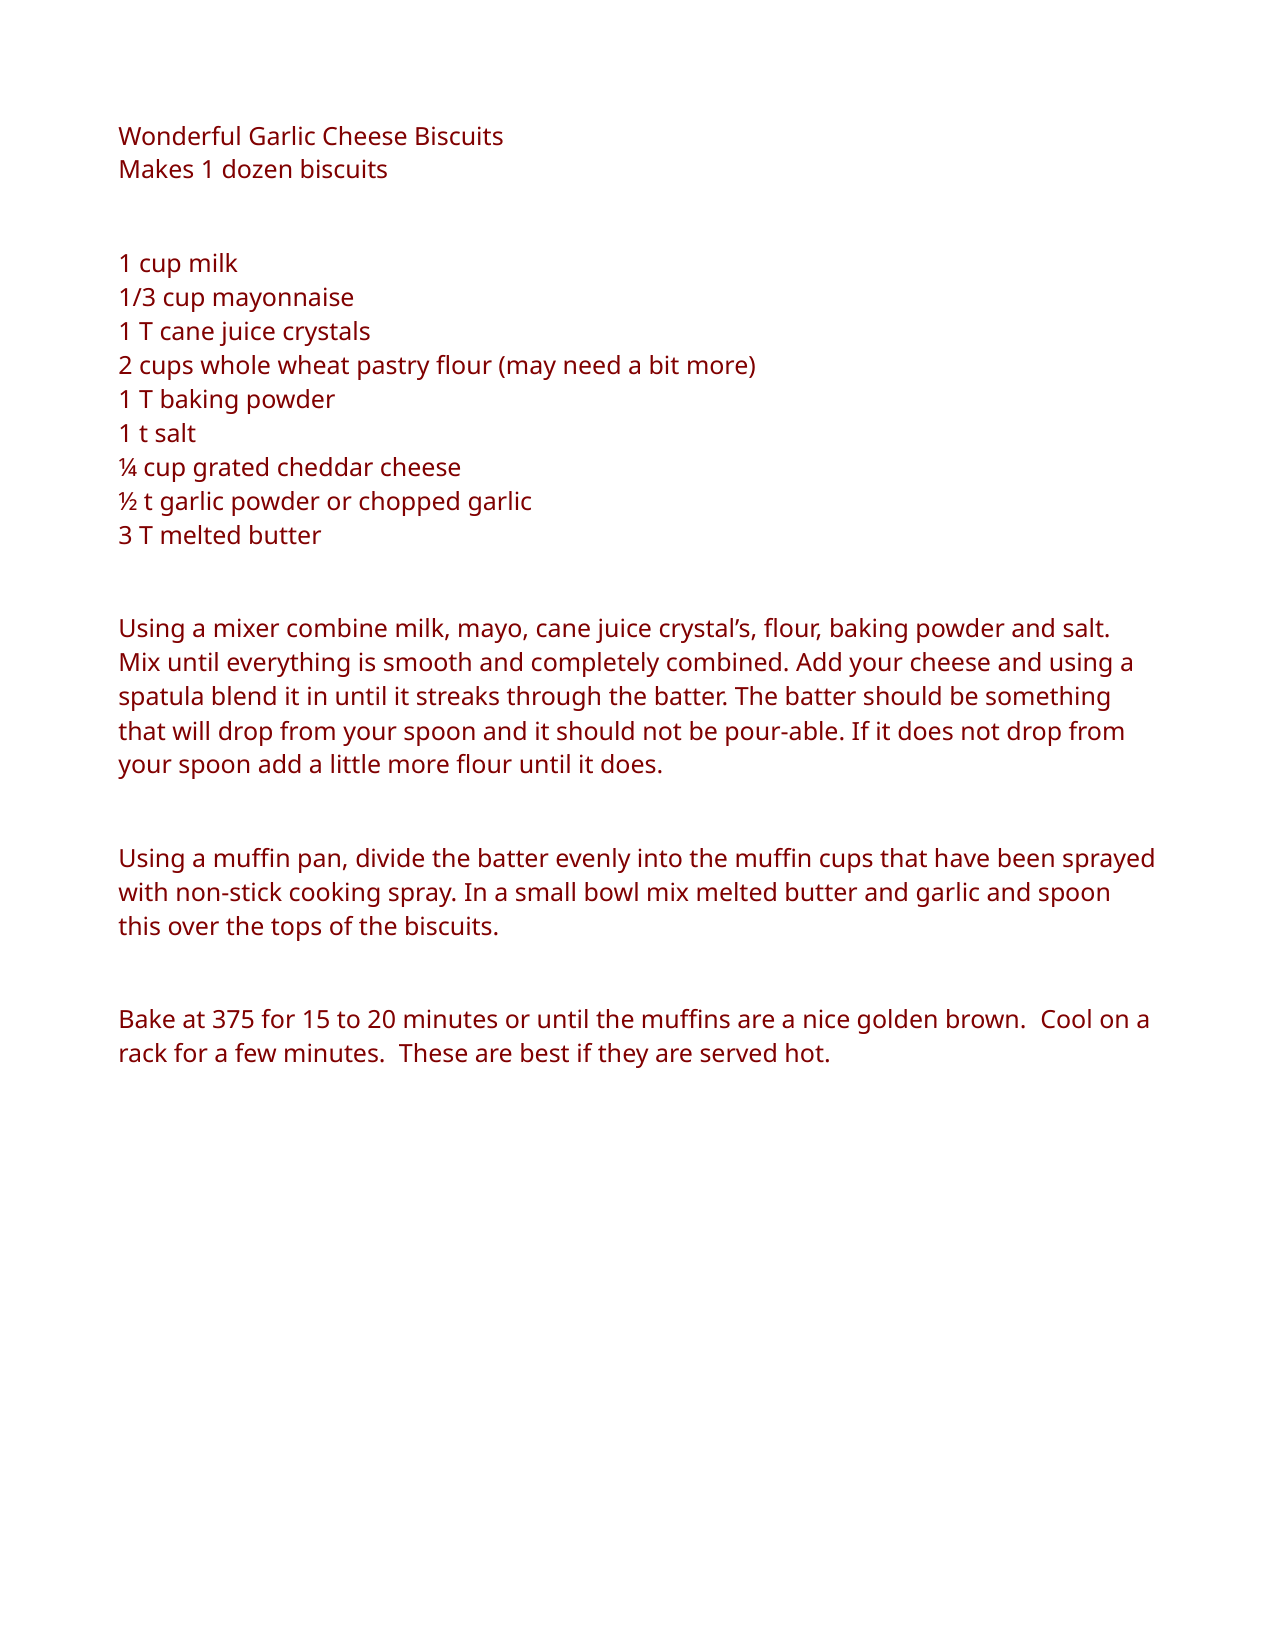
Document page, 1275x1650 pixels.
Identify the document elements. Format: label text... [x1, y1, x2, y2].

text Using a muffin pan, divide the batter evenly into the muffin cups that have been sprayed with non-stick cooking spray. In a small bowl mix melted butter and garlic and spoon this over the tops of the biscuits. [118, 840, 1157, 942]
text Wonderful Garlic Cheese Biscuits Makes 1 dozen biscuits [118, 118, 1157, 186]
text Bake at 375 for 15 to 20 minutes or until the muffins are a nice golden brown. Cool on a rack for a few minutes. These are best if they are served hot. [118, 1002, 1157, 1070]
text Using a mixer combine milk, mayo, cane juice crystal’s, flour, baking powder and salt. Mix until everything is smooth and completely combined. Add your cheese and using a spatula blend it in until it streaks through the batter. The batter should be something that will drop from your spoon and it should not be pour-able. If it does not drop from your spoon add a little more flour until it does. [118, 611, 1157, 781]
text 1 cup milk 1/3 cup mayonnaise 1 T cane juice crystals 2 cups whole wheat pastry flour (may need a bit more) 1 T baking powder 1 t salt ¼ cup grated cheddar cheese ½ t garlic powder or chopped garlic 3 T melted butter [118, 245, 1157, 552]
